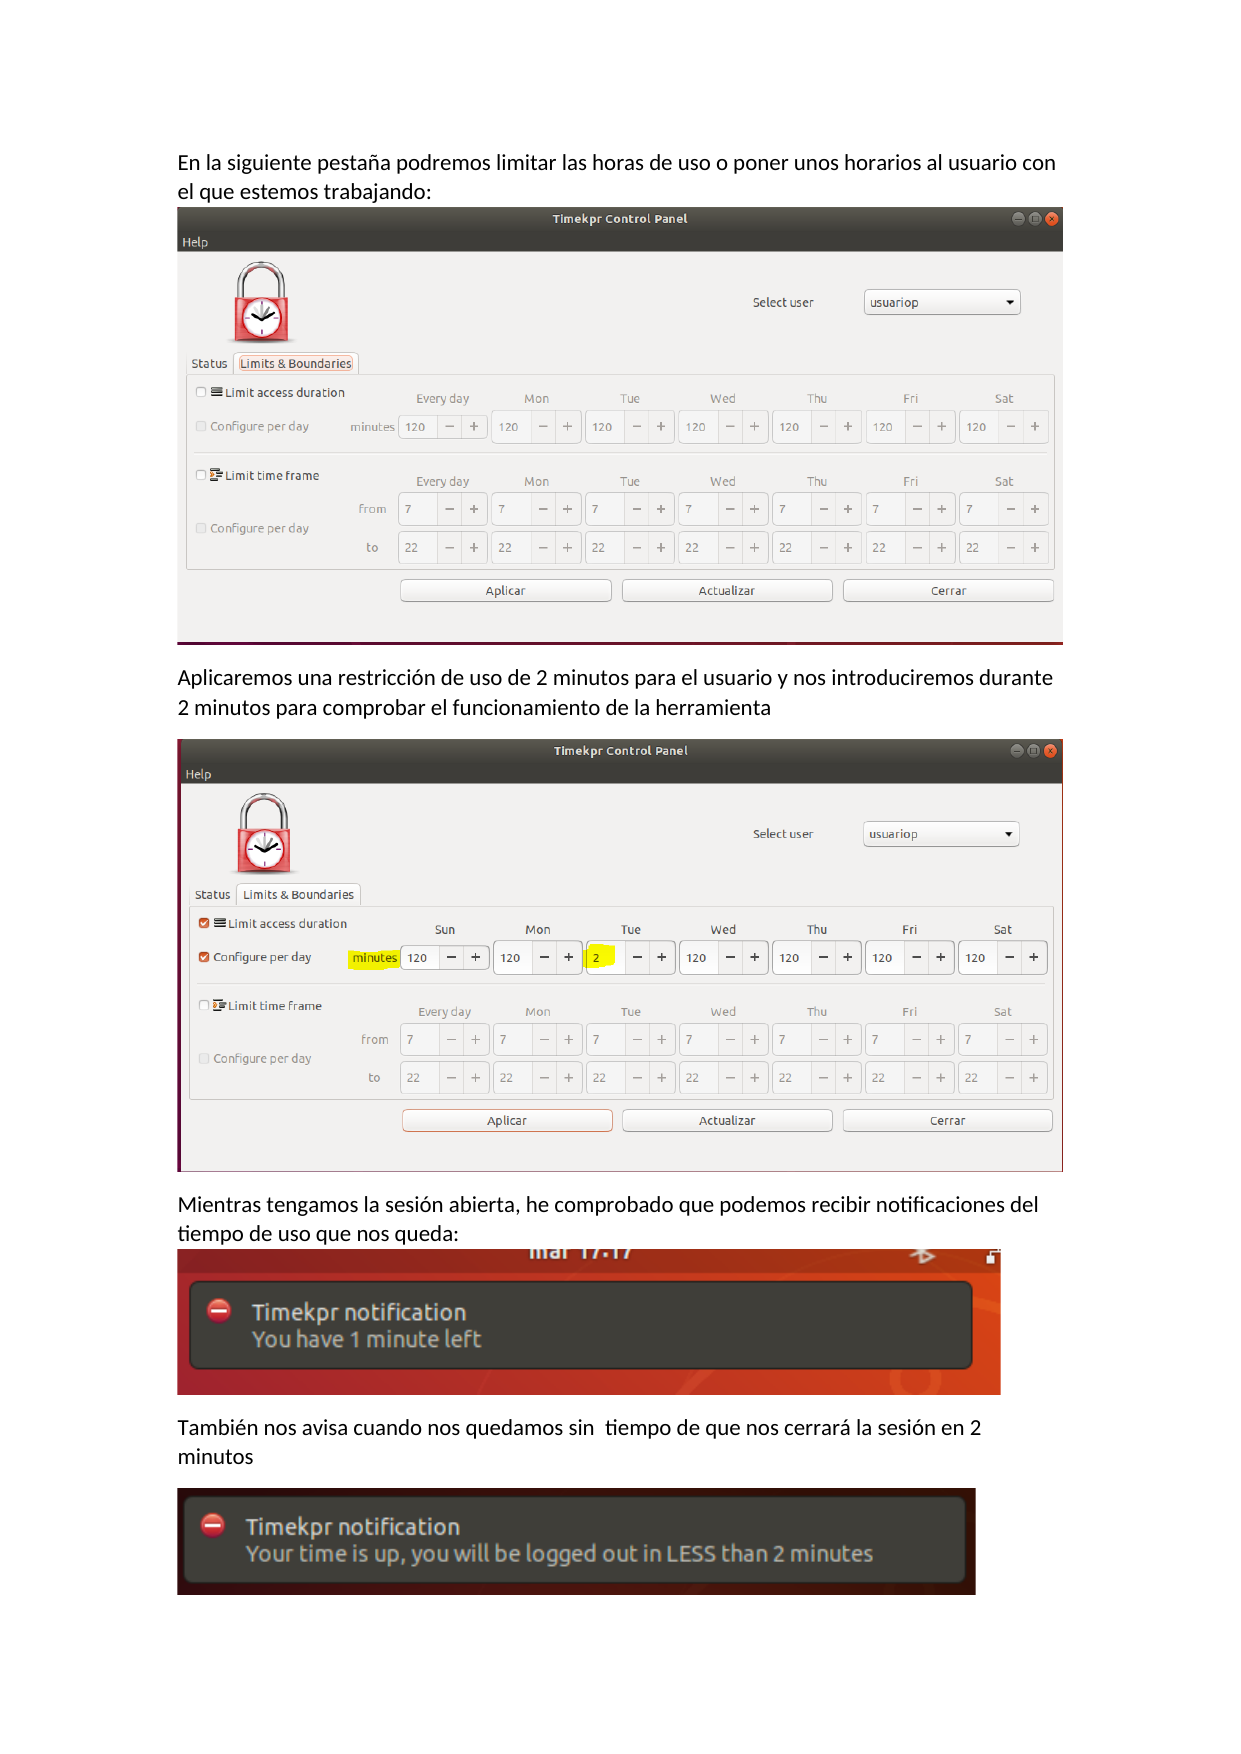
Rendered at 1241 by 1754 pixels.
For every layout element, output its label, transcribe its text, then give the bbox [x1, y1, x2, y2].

text Aplicaremos una restricción de uso de 2 minutos para el usuario y nos introduciremos durante 2 minutos para comprobar el funcionamiento de la herramienta [177, 663, 1063, 721]
text Mientras tengamos la sesión abierta, he comprobado que podemos recibir notificaciones del tiempo de uso que nos queda: [177, 1190, 1063, 1394]
text También nos avisa cuando nos quedamos sin tiempo de que nos cerrará la sesión en 2 minutos [177, 1413, 1063, 1470]
text En la siguiente pestaña podremos limitar las horas de uso o poner unos horarios al usuario con el que estemos trabajando: [177, 148, 1063, 207]
